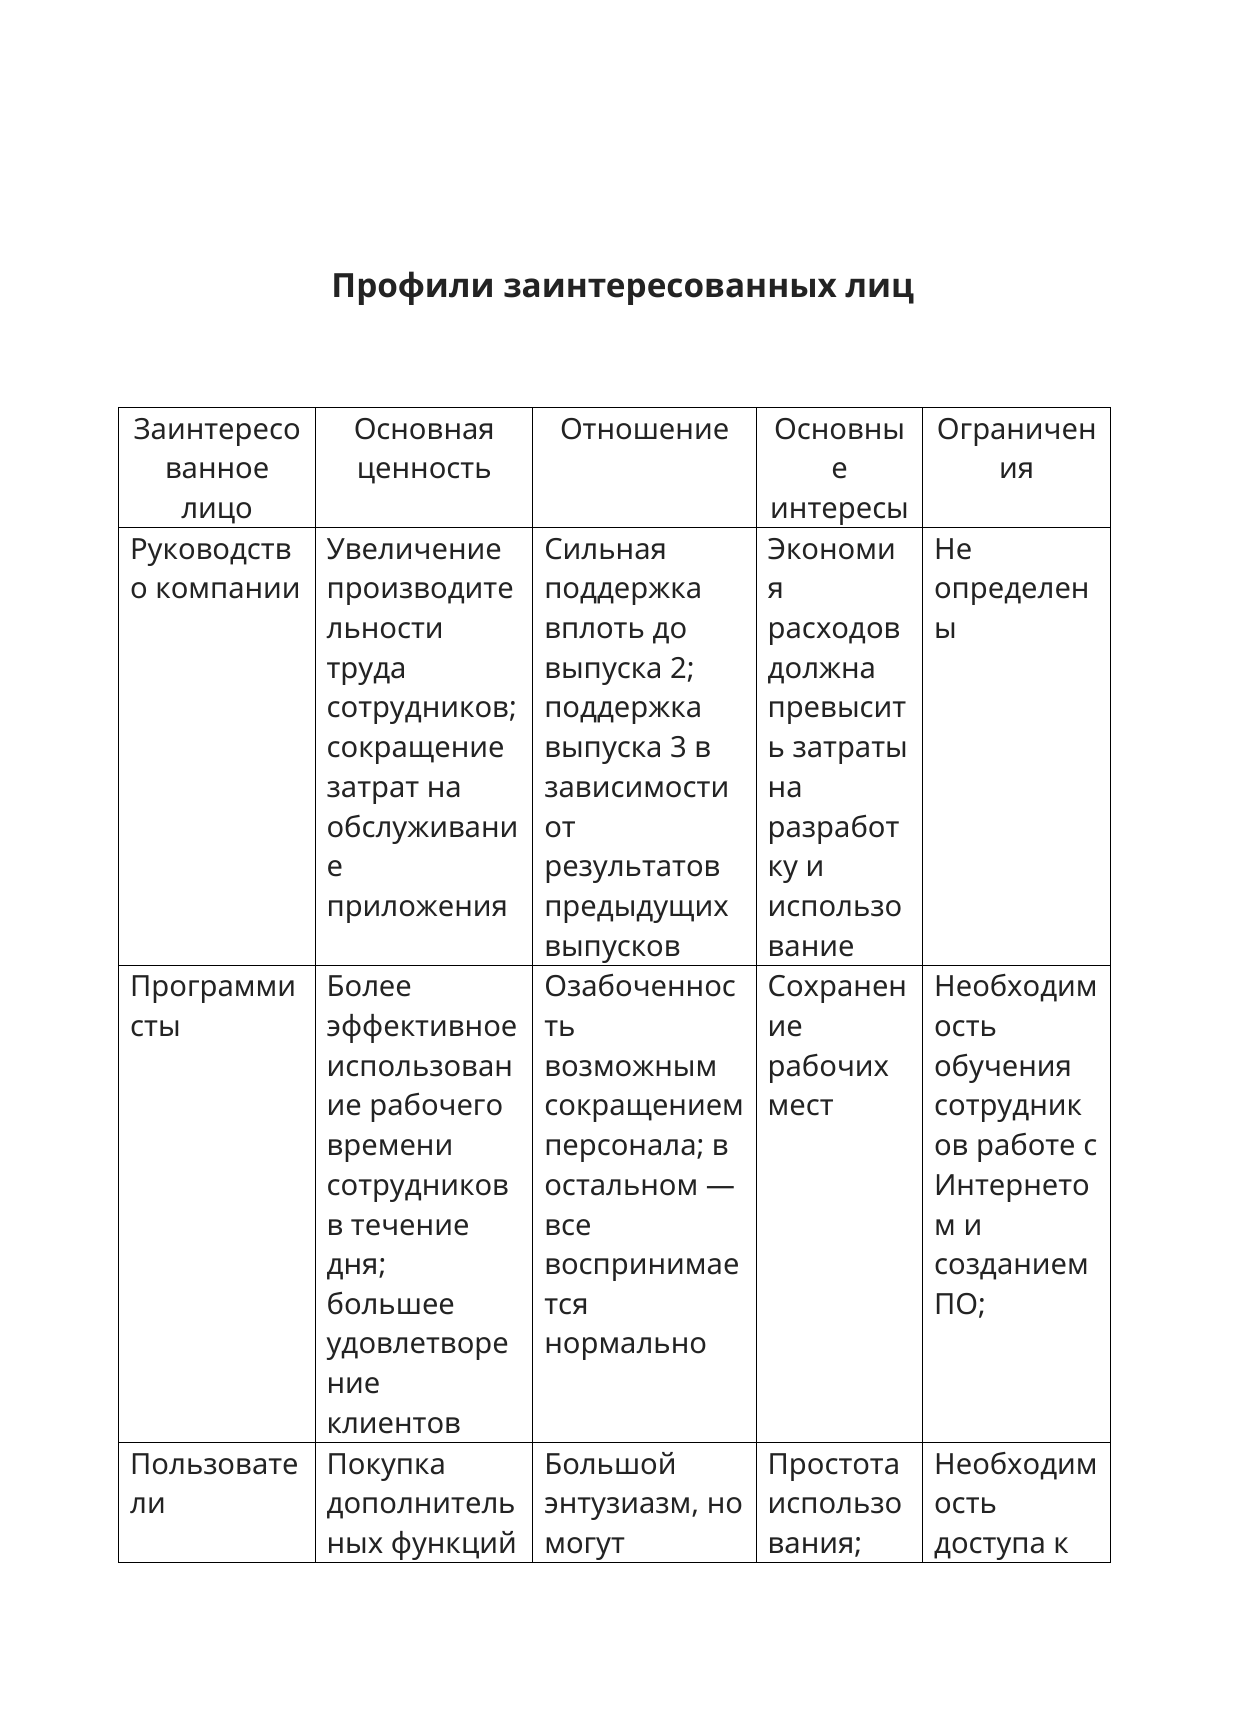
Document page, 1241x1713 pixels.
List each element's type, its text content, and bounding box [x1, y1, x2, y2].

table_header Основная ценность [316, 408, 532, 527]
table_cell Сохранение рабочих мест [757, 966, 922, 1442]
table_header Отношение [533, 408, 756, 527]
table_cell Сильная поддержка вплоть до выпуска 2; поддержка выпуска 3 в зависимости от результатов предыдущих выпусков [533, 528, 756, 964]
table_cell Экономия расходов должна превысить затраты на разработку и использование [757, 528, 922, 964]
table_cell Необходимость доступа к [923, 1443, 1110, 1562]
table_cell Увеличение производительности труда сотрудников; сокращение затрат на обслуживание приложения [316, 528, 532, 964]
table_cell Озабоченность возможным сокращением персонала; в остальном — все воспринимается нормально [533, 966, 756, 1442]
table_cell Руководство компании [119, 528, 315, 964]
table_cell Большой энтузиазм, но могут [533, 1443, 756, 1562]
table_header Основные интересы [757, 408, 922, 527]
table_cell Необходимость обучения сотрудников работе с Интернетом и созданием ПО; [923, 966, 1110, 1442]
table_header Заинтересованное лицо [119, 408, 315, 527]
table_cell Более эффективное использование рабочего времени сотрудников в течение дня; большее удовлетворение клиентов [316, 966, 532, 1442]
table_cell Покупка дополнительных функций [316, 1443, 532, 1562]
table_header Ограничения [923, 408, 1110, 527]
table_cell Программисты [119, 966, 315, 1442]
table_cell Не определены [923, 528, 1110, 964]
table_cell Простота использования; [757, 1443, 922, 1562]
table_cell Пользователи [119, 1443, 315, 1562]
text Профили заинтересованных лиц [119, 262, 1118, 308]
